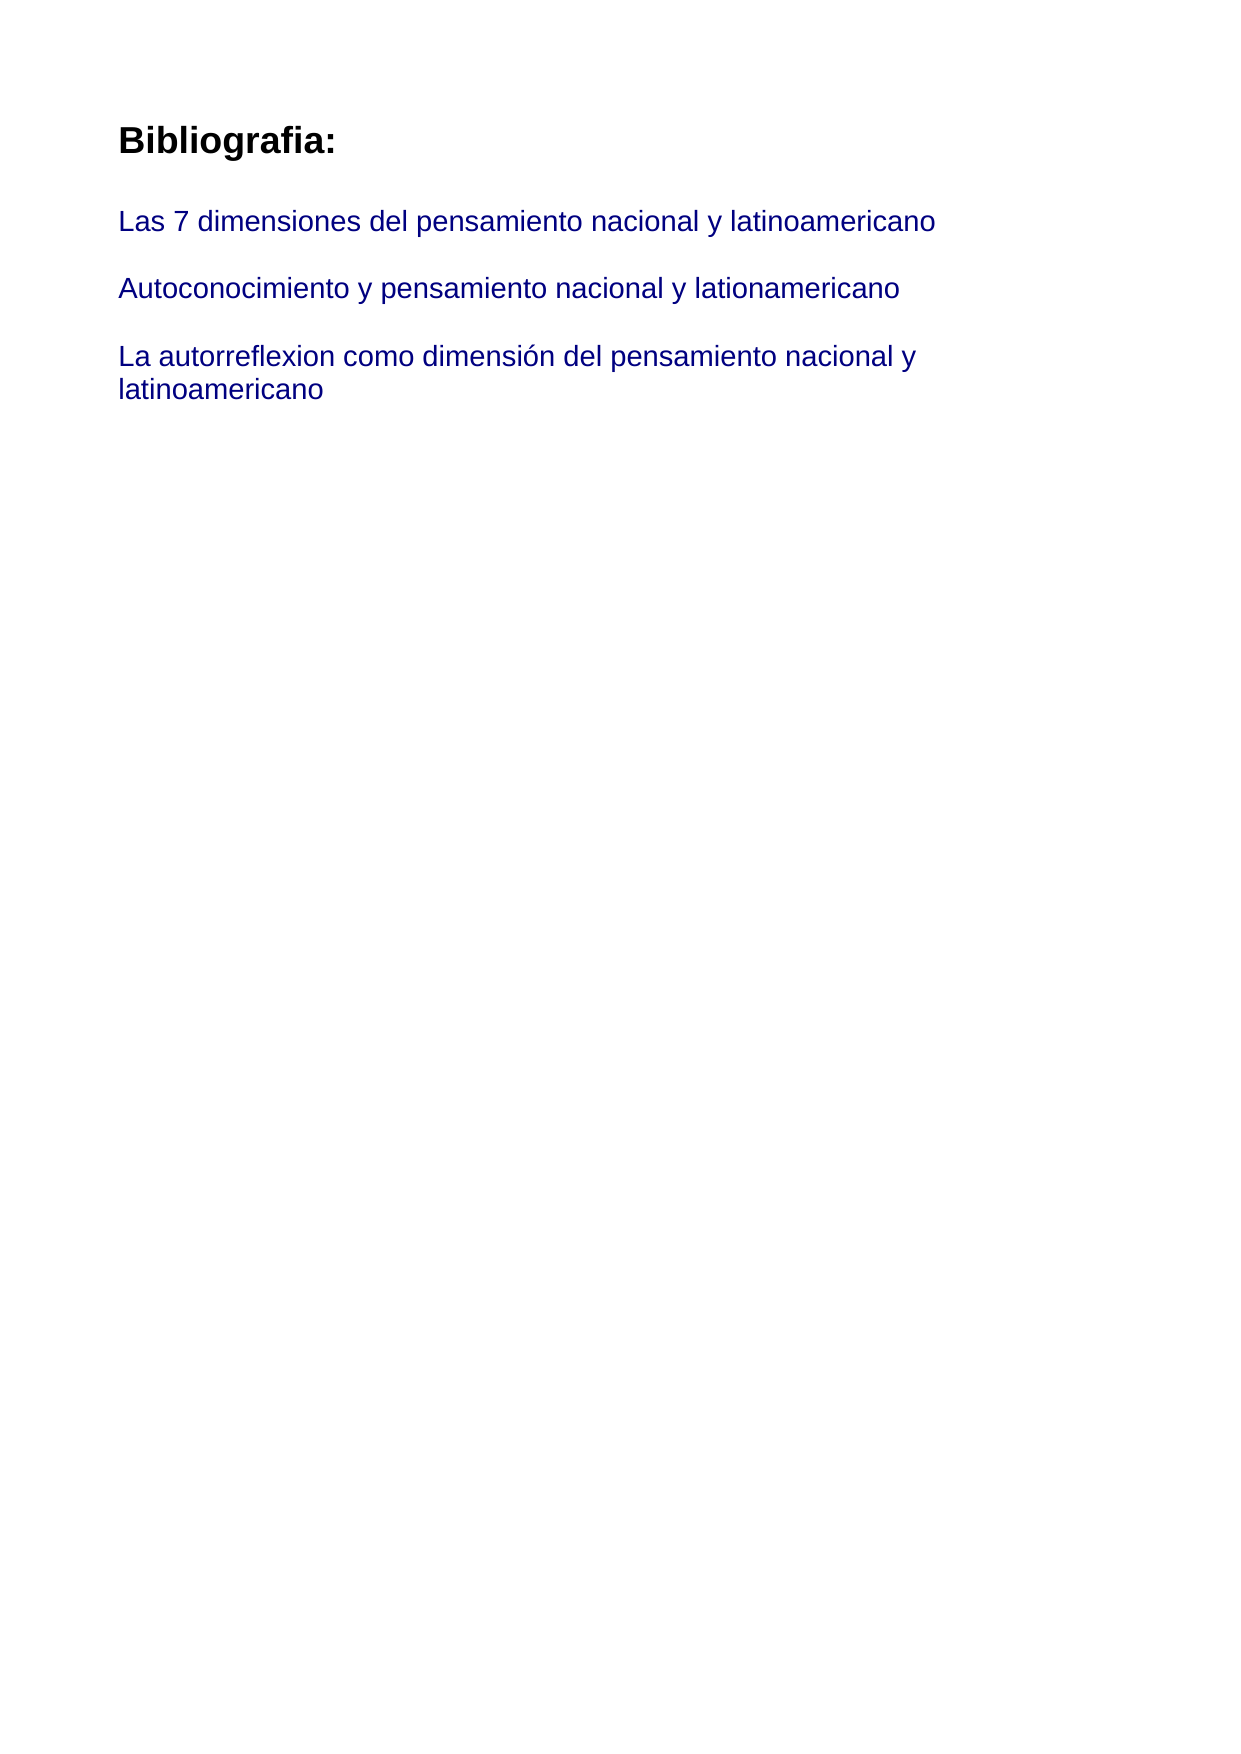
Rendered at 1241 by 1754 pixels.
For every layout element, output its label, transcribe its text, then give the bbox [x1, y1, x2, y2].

text Las 7 dimensiones del pensamiento nacional y latinoamericano [118, 204, 1122, 238]
text Autoconocimiento y pensamiento nacional y lationamericano [118, 271, 1122, 305]
text Bibliografia: [118, 118, 1122, 161]
text La autorreflexion como dimensión del pensamiento nacional y latinoamericano [118, 338, 1122, 406]
